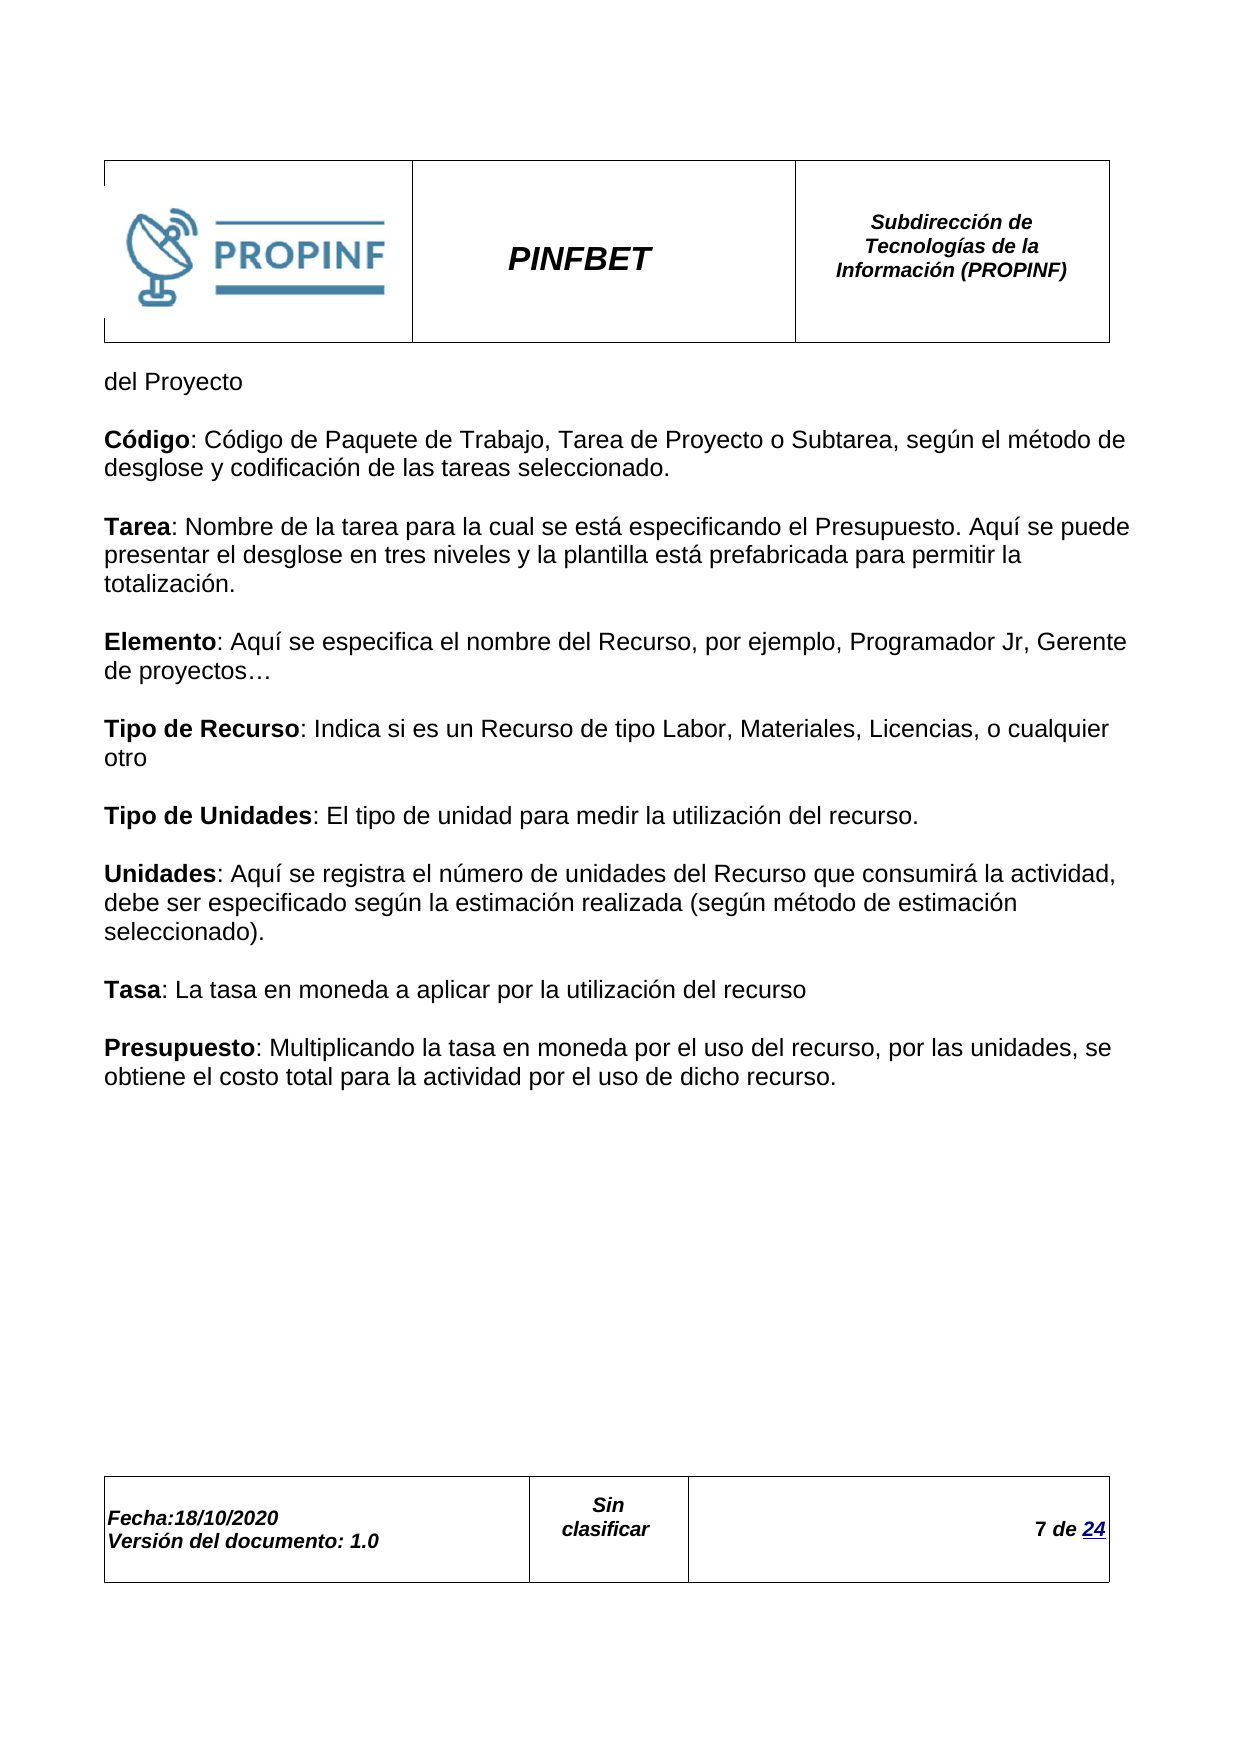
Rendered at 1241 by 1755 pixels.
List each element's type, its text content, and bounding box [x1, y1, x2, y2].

text del Proyecto [104, 366, 1138, 395]
text Tipo de Recurso: Indica si es un Recurso de tipo Labor, Materiales, Licencias, o cualquier otro [104, 714, 1138, 771]
picture [104, 186, 412, 318]
text Presupuesto: Multiplicando la tasa en moneda por el uso del recurso, por las unidades, se obtiene el costo total para la actividad por el uso de dicho recurso. [104, 1033, 1138, 1090]
text Elemento: Aquí se especifica el nombre del Recurso, por ejemplo, Programador Jr, Gerente de proyectos… [104, 627, 1138, 684]
text Código: Código de Paquete de Trabajo, Tarea de Proyecto o Subtarea, según el método de desglose y codificación de las tareas seleccionado. [104, 424, 1138, 482]
text Tarea: Nombre de la tarea para la cual se está especificando el Presupuesto. Aquí se puede presentar el desglose en tres niveles y la plantilla está prefabricada para permitir la totalización. [104, 511, 1138, 598]
text Tasa: La tasa en moneda a aplicar por la utilización del recurso [104, 974, 1138, 1003]
text Unidades: Aquí se registra el número de unidades del Recurso que consumirá la actividad, debe ser especificado según la estimación realizada (según método de estimación seleccionado). [104, 859, 1138, 945]
text Tipo de Unidades: El tipo de unidad para medir la utilización del recurso. [104, 801, 1138, 829]
